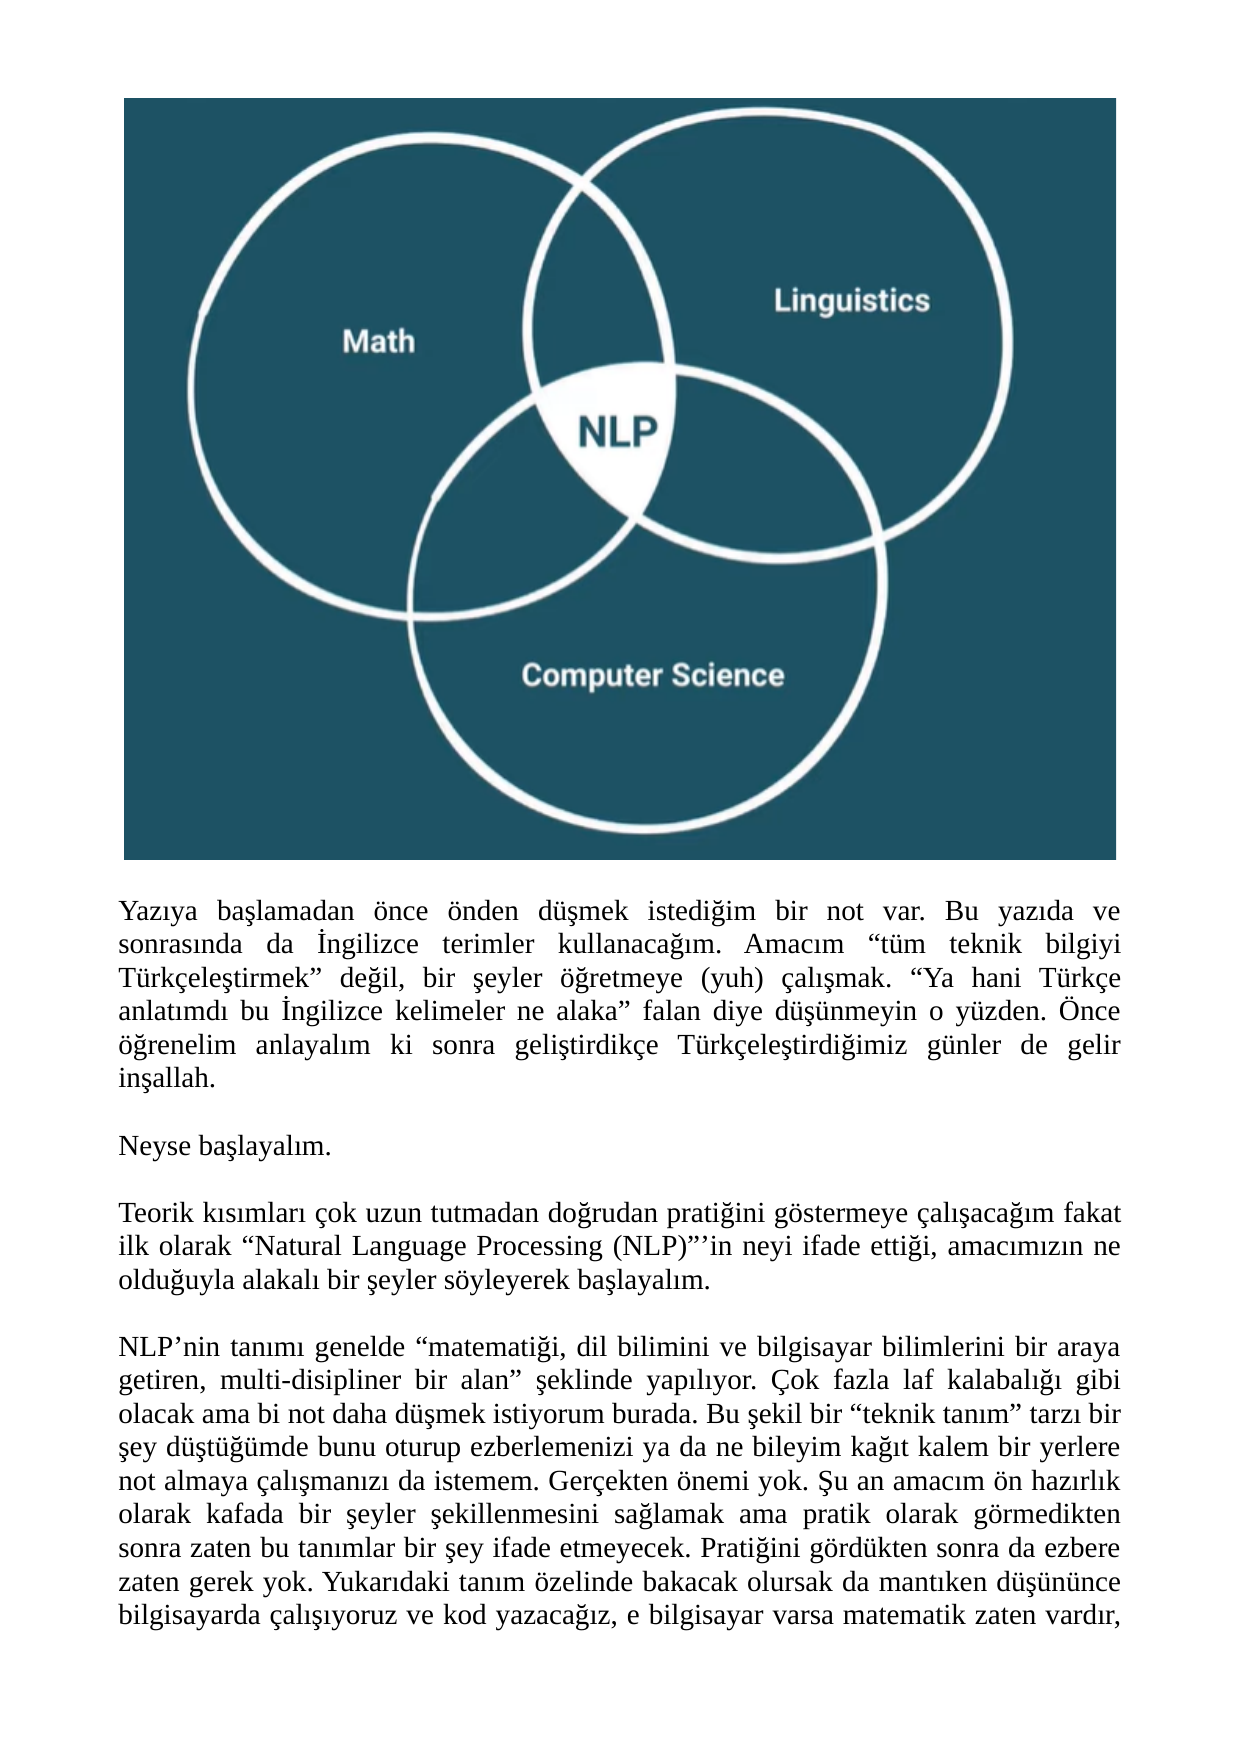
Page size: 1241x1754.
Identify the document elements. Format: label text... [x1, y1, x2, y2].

picture [124, 98, 1117, 860]
text Neyse başlayalım. [118, 1128, 1122, 1161]
text NLP’nin tanımı genelde “matematiği, dil bilimini ve bilgisayar bilimlerini bir araya getiren, multi-disipliner bir alan” şeklinde yapılıyor. Çok fazla laf kalabalığı gibi olacak ama bi not daha düşmek istiyorum burada. Bu şekil bir “teknik tanım” tarzı bir şey düştüğümde bunu oturup ezberlemenizi ya da ne bileyim kağıt kalem bir yerlere not almaya çalışmanızı da istemem. Gerçekten önemi yok. Şu an amacım ön hazırlık olarak kafada bir şeyler şekillenmesini sağlamak ama pratik olarak görmedikten sonra zaten bu tanımlar bir şey ifade etmeyecek. Pratiğini gördükten sonra da ezbere zaten gerek yok. Yukarıdaki tanım özelinde bakacak olursak da mantıken düşününce bilgisayarda çalışıyoruz ve kod yazacağız, e bilgisayar varsa matematik zaten vardır, [118, 1329, 1122, 1631]
text Teorik kısımları çok uzun tutmadan doğrudan pratiğini göstermeye çalışacağım fakat ilk olarak “Natural Language Processing (NLP)”’in neyi ifade ettiği, amacımızın ne olduğuyla alakalı bir şeyler söyleyerek başlayalım. [118, 1195, 1122, 1295]
text Yazıya başlamadan önce önden düşmek istediğim bir not var. Bu yazıda ve sonrasında da İngilizce terimler kullanacağım. Amacım “tüm teknik bilgiyi Türkçeleştirmek” değil, bir şeyler öğretmeye (yuh) çalışmak. “Ya hani Türkçe anlatımdı bu İngilizce kelimeler ne alaka” falan diye düşünmeyin o yüzden. Önce öğrenelim anlayalım ki sonra geliştirdikçe Türkçeleştirdiğimiz günler de gelir inşallah. [118, 893, 1122, 1094]
